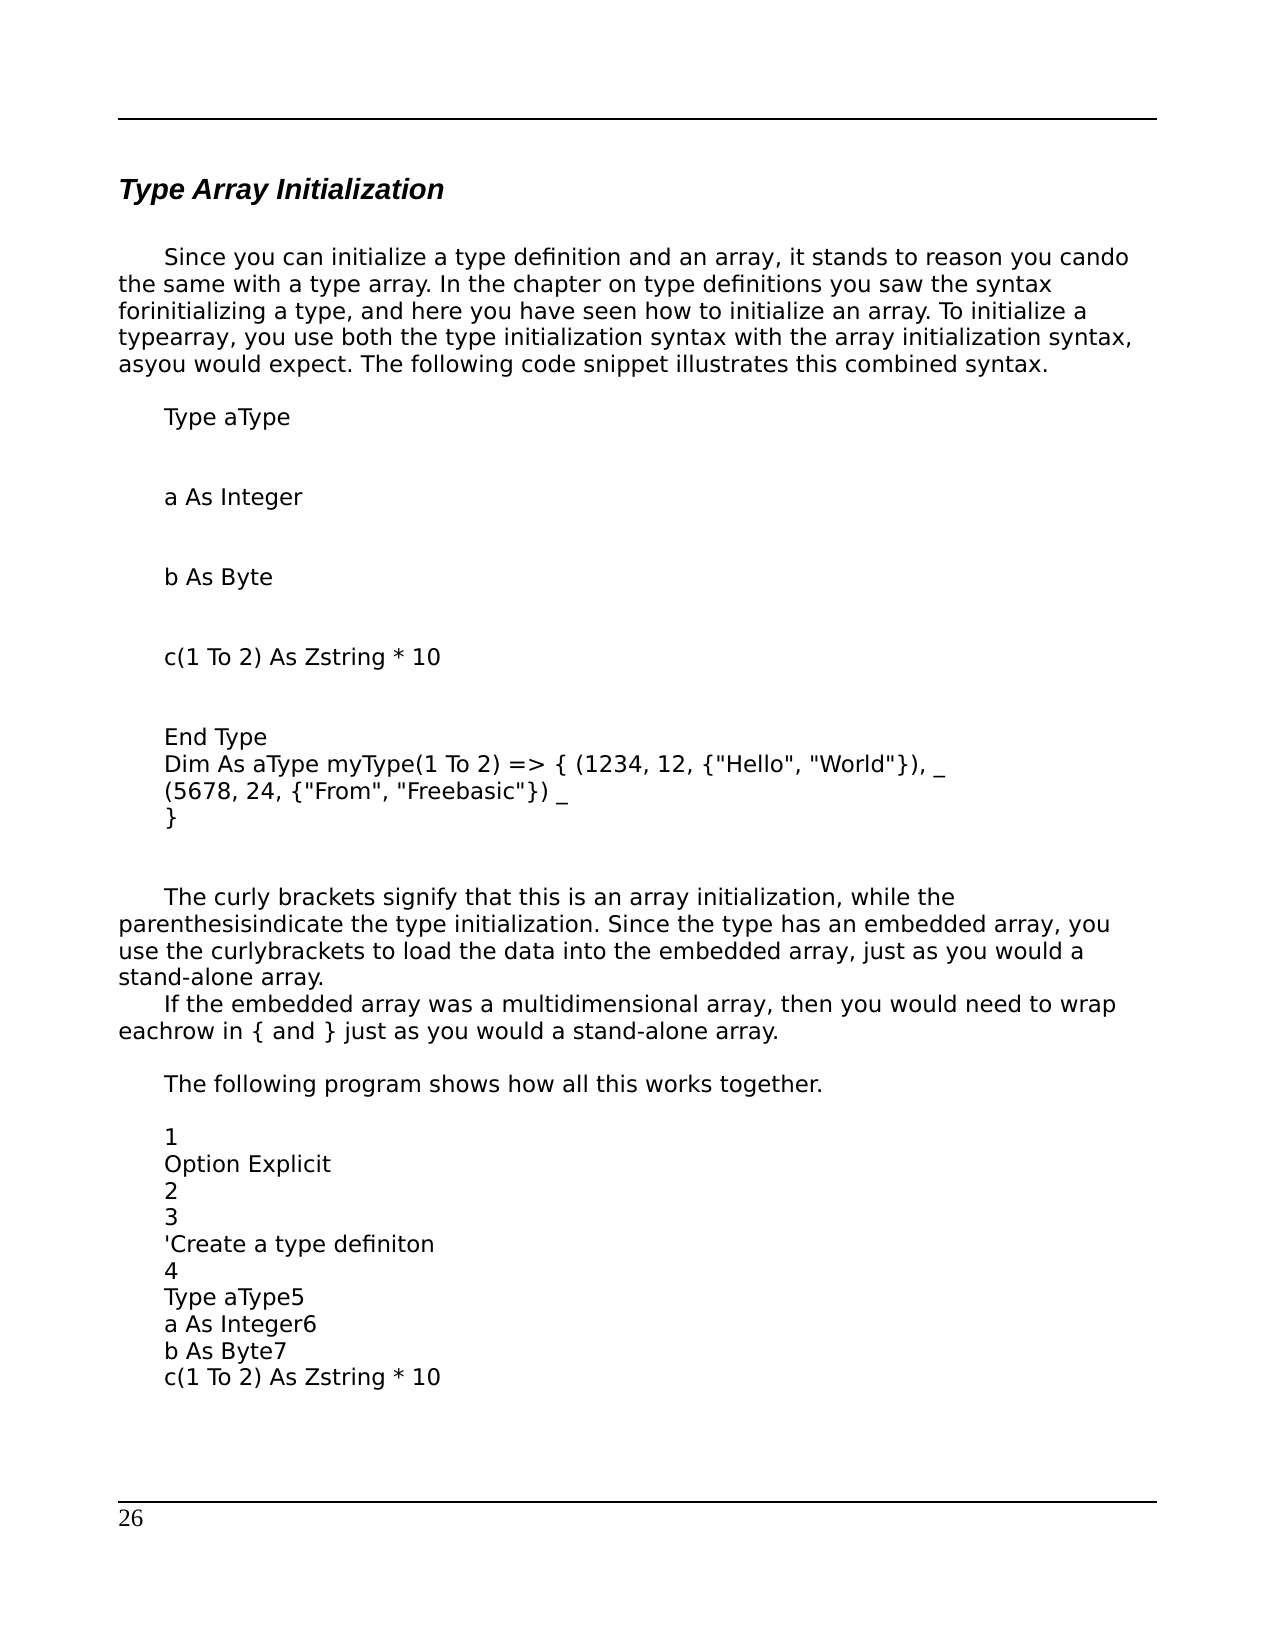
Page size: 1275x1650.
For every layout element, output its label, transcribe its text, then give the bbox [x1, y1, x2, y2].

text c(1 To 2) As Zstring * 10 [118, 644, 1157, 671]
text Since you can initialize a type definition and an array, it stands to reason you cando the same with a type array. In the chapter on type definitions you saw the syntax forinitializing a type, and here you have seen how to initialize an array. To initialize a typearray, you use both the type initialization syntax with the array initialization syntax, asyou would expect. The following code snippet illustrates this combined syntax. [118, 244, 1157, 378]
text End Type [118, 724, 1157, 751]
text 2 [118, 1178, 1157, 1204]
text Option Explicit [118, 1151, 1157, 1178]
text c(1 To 2) As Zstring * 10 [118, 1364, 1157, 1391]
text 4 [118, 1258, 1157, 1284]
text The following program shows how all this works together. [118, 1071, 1157, 1098]
text a As Integer [118, 484, 1157, 511]
text Type aType5 [118, 1284, 1157, 1311]
subtitle Type Array Initialization [118, 172, 1157, 205]
text Dim As aType myType(1 To 2) => { (1234, 12, {"Hello", "World"}), _ [118, 751, 1157, 778]
text (5678, 24, {"From", "Freebasic"}) _ [118, 778, 1157, 804]
text 1 [118, 1124, 1157, 1151]
text 3 [118, 1204, 1157, 1231]
text 'Create a type definiton [118, 1231, 1157, 1258]
text The curly brackets signify that this is an array initialization, while the parenthesisindicate the type initialization. Since the type has an embedded array, you use the curlybrackets to load the data into the embedded array, just as you would a stand-alone array. [118, 884, 1157, 991]
text Type aType [118, 404, 1157, 431]
text If the embedded array was a multidimensional array, then you would need to wrap eachrow in { and } just as you would a stand-alone array. [118, 991, 1157, 1044]
text a As Integer6 [118, 1311, 1157, 1338]
text b As Byte7 [118, 1338, 1157, 1364]
text } [118, 804, 1157, 831]
text b As Byte [118, 564, 1157, 591]
